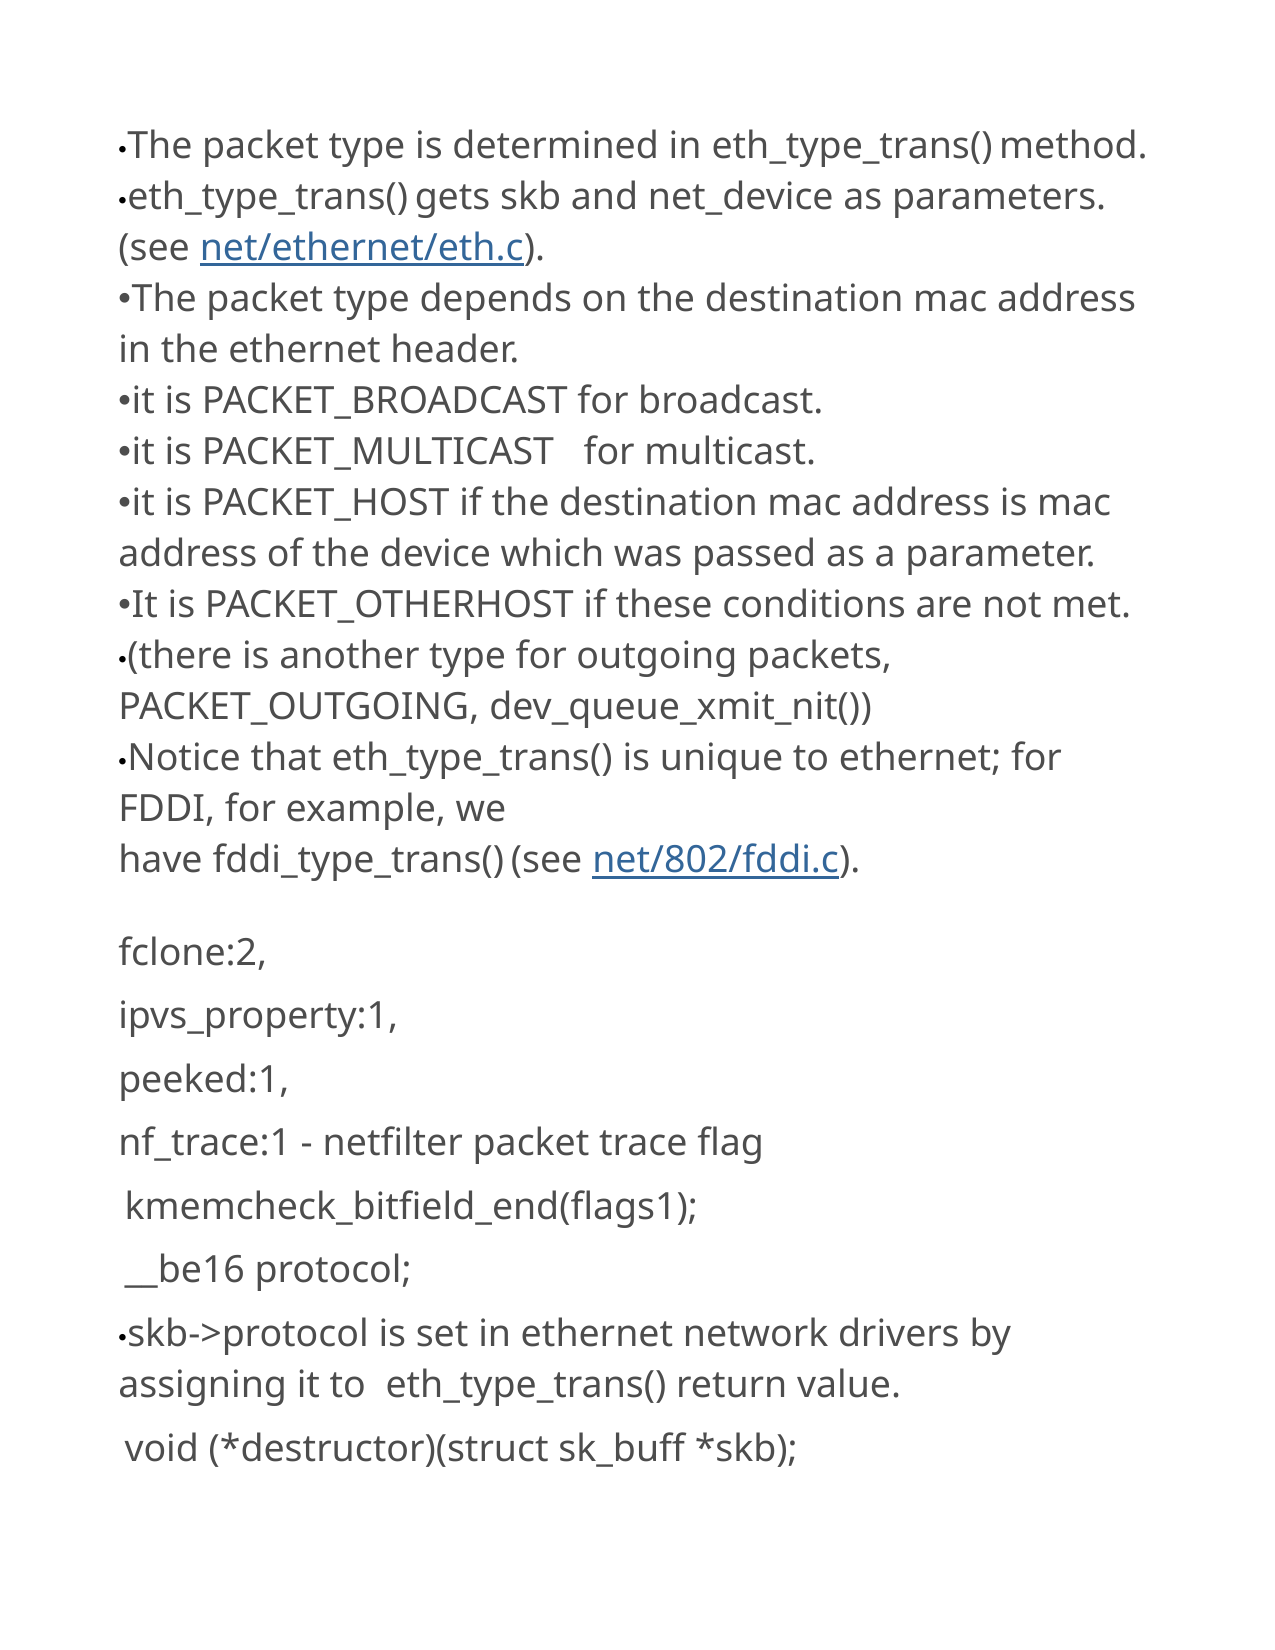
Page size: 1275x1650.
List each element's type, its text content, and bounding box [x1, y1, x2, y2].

text void (*destructor)(struct sk_buff *skb); [118, 1421, 1157, 1472]
list it is PACKET_BROADCAST for broadcast. [118, 373, 1157, 424]
list (there is another type for outgoing packets, PACKET_OUTGOING, dev_queue_xmit_nit()) [118, 628, 1157, 731]
list it is PACKET_HOST if the destination mac address is mac address of the device which was passed as a parameter. [118, 475, 1157, 577]
text __be16 protocol; [118, 1243, 1157, 1294]
text peeked:1, [118, 1052, 1157, 1103]
list It is PACKET_OTHERHOST if these conditions are not met. [118, 577, 1157, 628]
list eth_type_trans() gets skb and net_device as parameters. (see net/ethernet/eth.c). [118, 169, 1157, 271]
text kmemcheck_bitfield_end(flags1); [118, 1179, 1157, 1230]
list skb->protocol is set in ethernet network drivers by assigning it to eth_type_trans() return value. [118, 1306, 1157, 1408]
list The packet type depends on the destination mac address in the ethernet header. [118, 271, 1157, 373]
text ipvs_property:1, [118, 988, 1157, 1039]
text nf_trace:1 - netfilter packet trace flag [118, 1116, 1157, 1167]
list The packet type is determined in eth_type_trans() method. [118, 118, 1157, 169]
list it is PACKET_MULTICAST for multicast. [118, 424, 1157, 475]
text fclone:2, [118, 925, 1157, 976]
list Notice that eth_type_trans() is unique to ethernet; for FDDI, for example, we have fddi_type_trans() (see net/802/fddi.c). [118, 731, 1157, 884]
